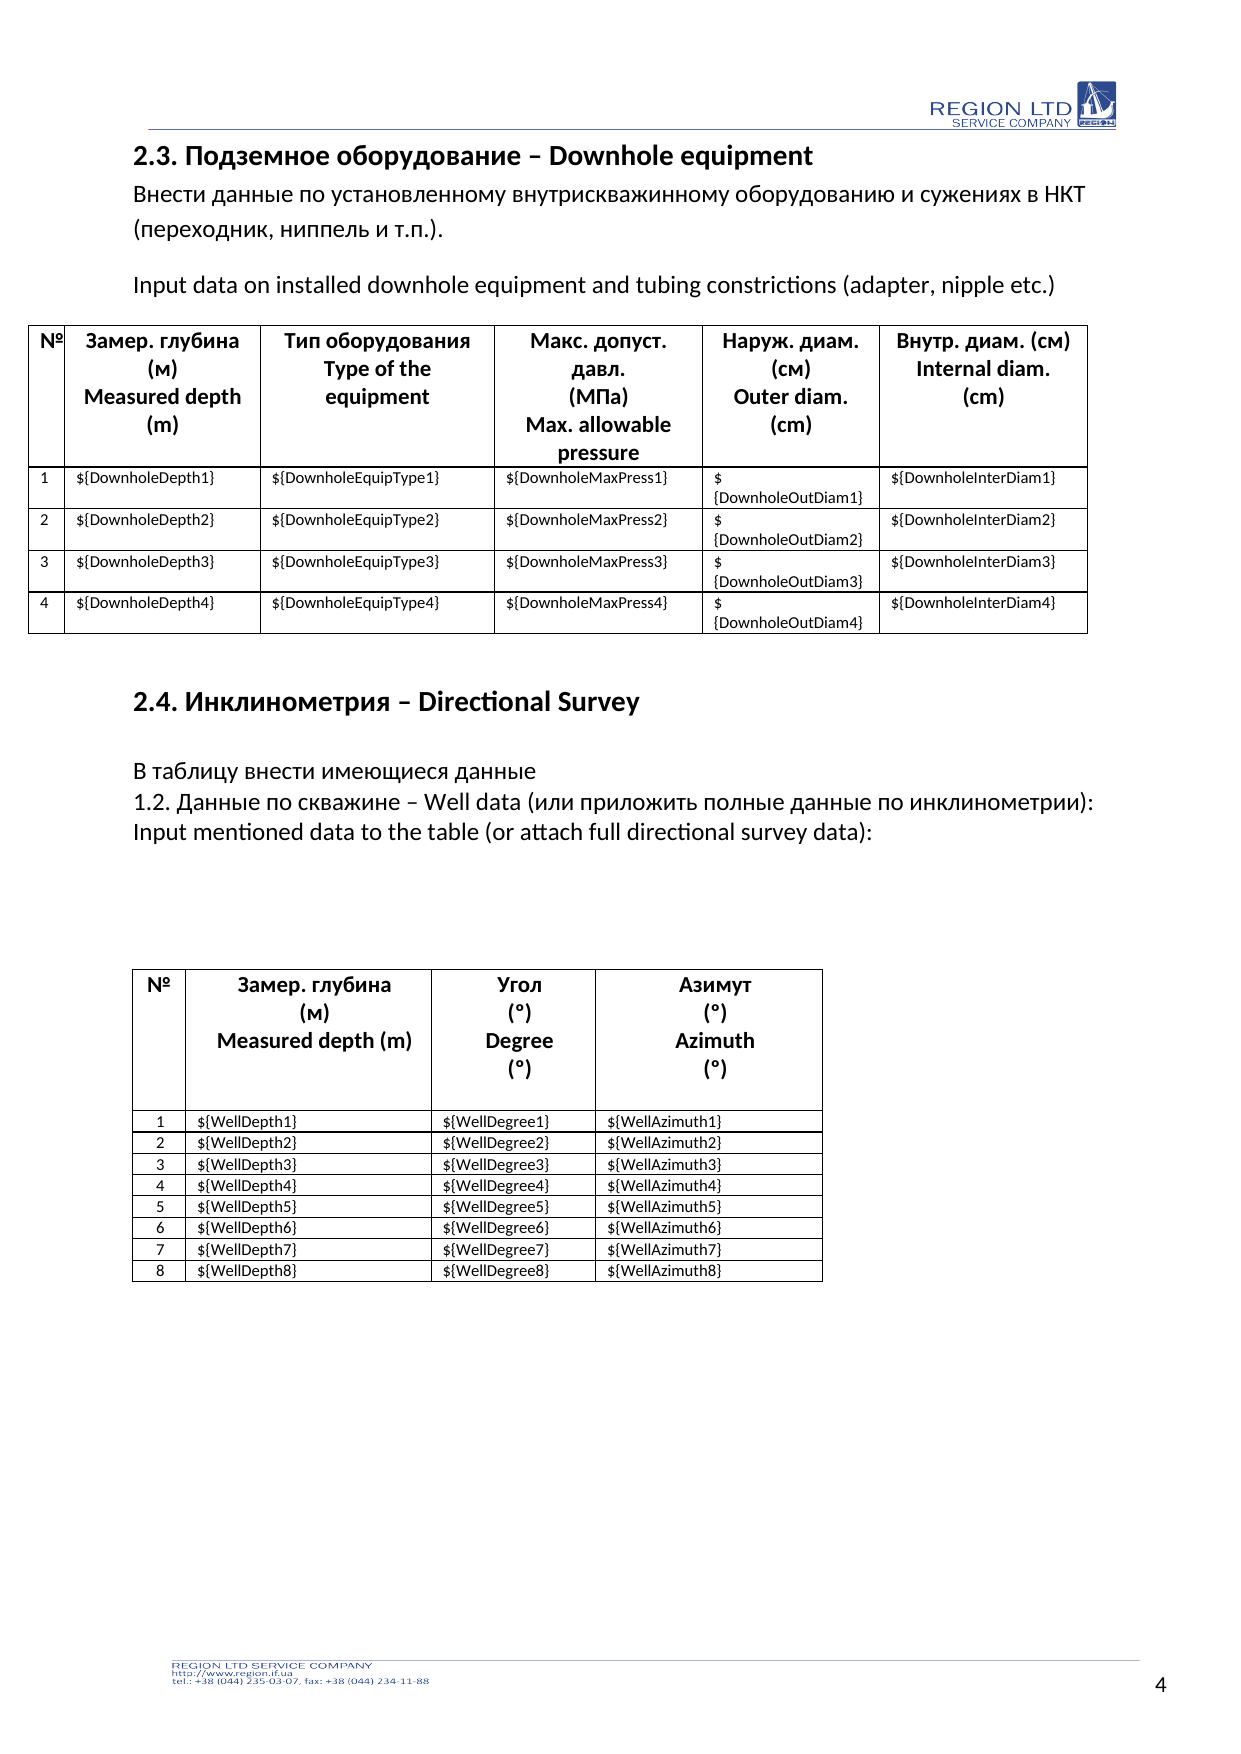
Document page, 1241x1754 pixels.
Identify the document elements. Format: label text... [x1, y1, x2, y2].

table_header № [133, 970, 185, 1110]
table_cell ${DownholeMaxPress2} [495, 509, 702, 550]
text В таблицу внести имеющиеся данные [133, 755, 1167, 786]
table_cell ${WellDegree7} [432, 1239, 595, 1259]
picture [171, 1660, 1140, 1685]
table_cell ${WellDegree5} [432, 1196, 595, 1217]
table_cell ${DownholeInterDiam1} [880, 468, 1087, 508]
table_cell ${DownholeMaxPress3} [495, 551, 702, 591]
table_cell 1 [29, 468, 64, 508]
table_cell 3 [133, 1154, 185, 1174]
table_cell ${DownholeInterDiam4} [880, 593, 1087, 633]
table_cell ${WellDepth6} [186, 1218, 431, 1238]
table_cell ${WellAzimuth2} [596, 1133, 822, 1153]
table_cell ${WellDepth5} [186, 1196, 431, 1217]
subtitle 2.4. Инклинометрия – Directional Survey [133, 683, 1167, 718]
table_cell 2 [29, 509, 64, 550]
table_cell 4 [29, 593, 64, 633]
table_cell ${WellDegree1} [432, 1111, 595, 1131]
table_cell ${WellDegree4} [432, 1175, 595, 1195]
text Input mentioned data to the table (or attach full directional survey data): [133, 816, 1167, 847]
table_cell ${WellAzimuth3} [596, 1154, 822, 1174]
text 1.2. Данные по скважине – Well data (или приложить полные данные по инклинометрии): [133, 786, 1167, 816]
table_cell 5 [133, 1196, 185, 1217]
table_cell ${DownholeEquipType3} [261, 551, 494, 591]
table_cell ${WellAzimuth6} [596, 1218, 822, 1238]
table_header Азимут (º) Azimuth (º) [596, 970, 822, 1110]
table_header Макс. допуст. давл. (МПа) Max. allowable pressure [495, 326, 702, 466]
table_cell ${WellAzimuth1} [596, 1111, 822, 1131]
table_cell 6 [133, 1218, 185, 1238]
table_cell 2 [133, 1133, 185, 1153]
table_cell ${DownholeMaxPress1} [495, 468, 702, 508]
table_cell ${DownholeInterDiam3} [880, 551, 1087, 591]
table_cell ${DownholeEquipType4} [261, 593, 494, 633]
table_cell ${WellDegree8} [432, 1261, 595, 1281]
text Внести данные по установленному внутрискважинному оборудованию и сужениях в НКТ (переходник, ниппель и т.п.). [133, 179, 1167, 244]
table_cell 8 [133, 1261, 185, 1281]
table_cell ${WellAzimuth4} [596, 1175, 822, 1195]
table_cell ${DownholeOutDiam4} [703, 593, 879, 633]
table_cell ${WellDegree3} [432, 1154, 595, 1174]
table_header Тип оборудования Type of the equipment [261, 326, 494, 466]
table_cell ${DownholeMaxPress4} [495, 593, 702, 633]
table_cell 7 [133, 1239, 185, 1259]
picture [148, 81, 1117, 130]
table_cell ${DownholeEquipType2} [261, 509, 494, 550]
table_cell 3 [29, 551, 64, 591]
table_header Замер. глубина (м) Measured depth (m) [186, 970, 431, 1110]
table_cell ${DownholeOutDiam1} [703, 468, 879, 508]
table_cell ${DownholeOutDiam3} [703, 551, 879, 591]
table_cell ${WellAzimuth7} [596, 1239, 822, 1259]
table_cell ${WellDepth7} [186, 1239, 431, 1259]
table_cell 1 [133, 1111, 185, 1131]
table_cell ${WellDepth2} [186, 1133, 431, 1153]
table_header № [29, 326, 64, 466]
subtitle 2.3. Подземное оборудование – Downhole equipment [133, 137, 1167, 172]
table_header Внутр. диам. (см) Internal diam. (cm) [880, 326, 1087, 466]
table_cell ${WellDepth8} [186, 1261, 431, 1281]
table_cell ${DownholeInterDiam2} [880, 509, 1087, 550]
table_cell ${DownholeEquipType1} [261, 468, 494, 508]
table_cell ${DownholeOutDiam2} [703, 509, 879, 550]
table_cell ${DownholeDepth4} [65, 593, 260, 633]
table_cell ${WellDepth3} [186, 1154, 431, 1174]
text Input data on installed downhole equipment and tubing constrictions (adapter, nipple etc.) [133, 269, 1167, 300]
table_cell ${DownholeDepth2} [65, 509, 260, 550]
table_header Замер. глубина (м) Measured depth (m) [65, 326, 260, 466]
table_cell ${WellAzimuth8} [596, 1261, 822, 1281]
table_header Наруж. диам. (см) Outer diam. (cm) [703, 326, 879, 466]
table_cell ${WellDepth4} [186, 1175, 431, 1195]
table_cell ${WellDegree6} [432, 1218, 595, 1238]
table_cell ${DownholeDepth1} [65, 468, 260, 508]
table_cell ${WellDepth1} [186, 1111, 431, 1131]
table_cell 4 [133, 1175, 185, 1195]
table_cell ${WellDegree2} [432, 1133, 595, 1153]
table_cell ${WellAzimuth5} [596, 1196, 822, 1217]
table_cell ${DownholeDepth3} [65, 551, 260, 591]
table_header Угол (º) Degree (º) [432, 970, 595, 1110]
